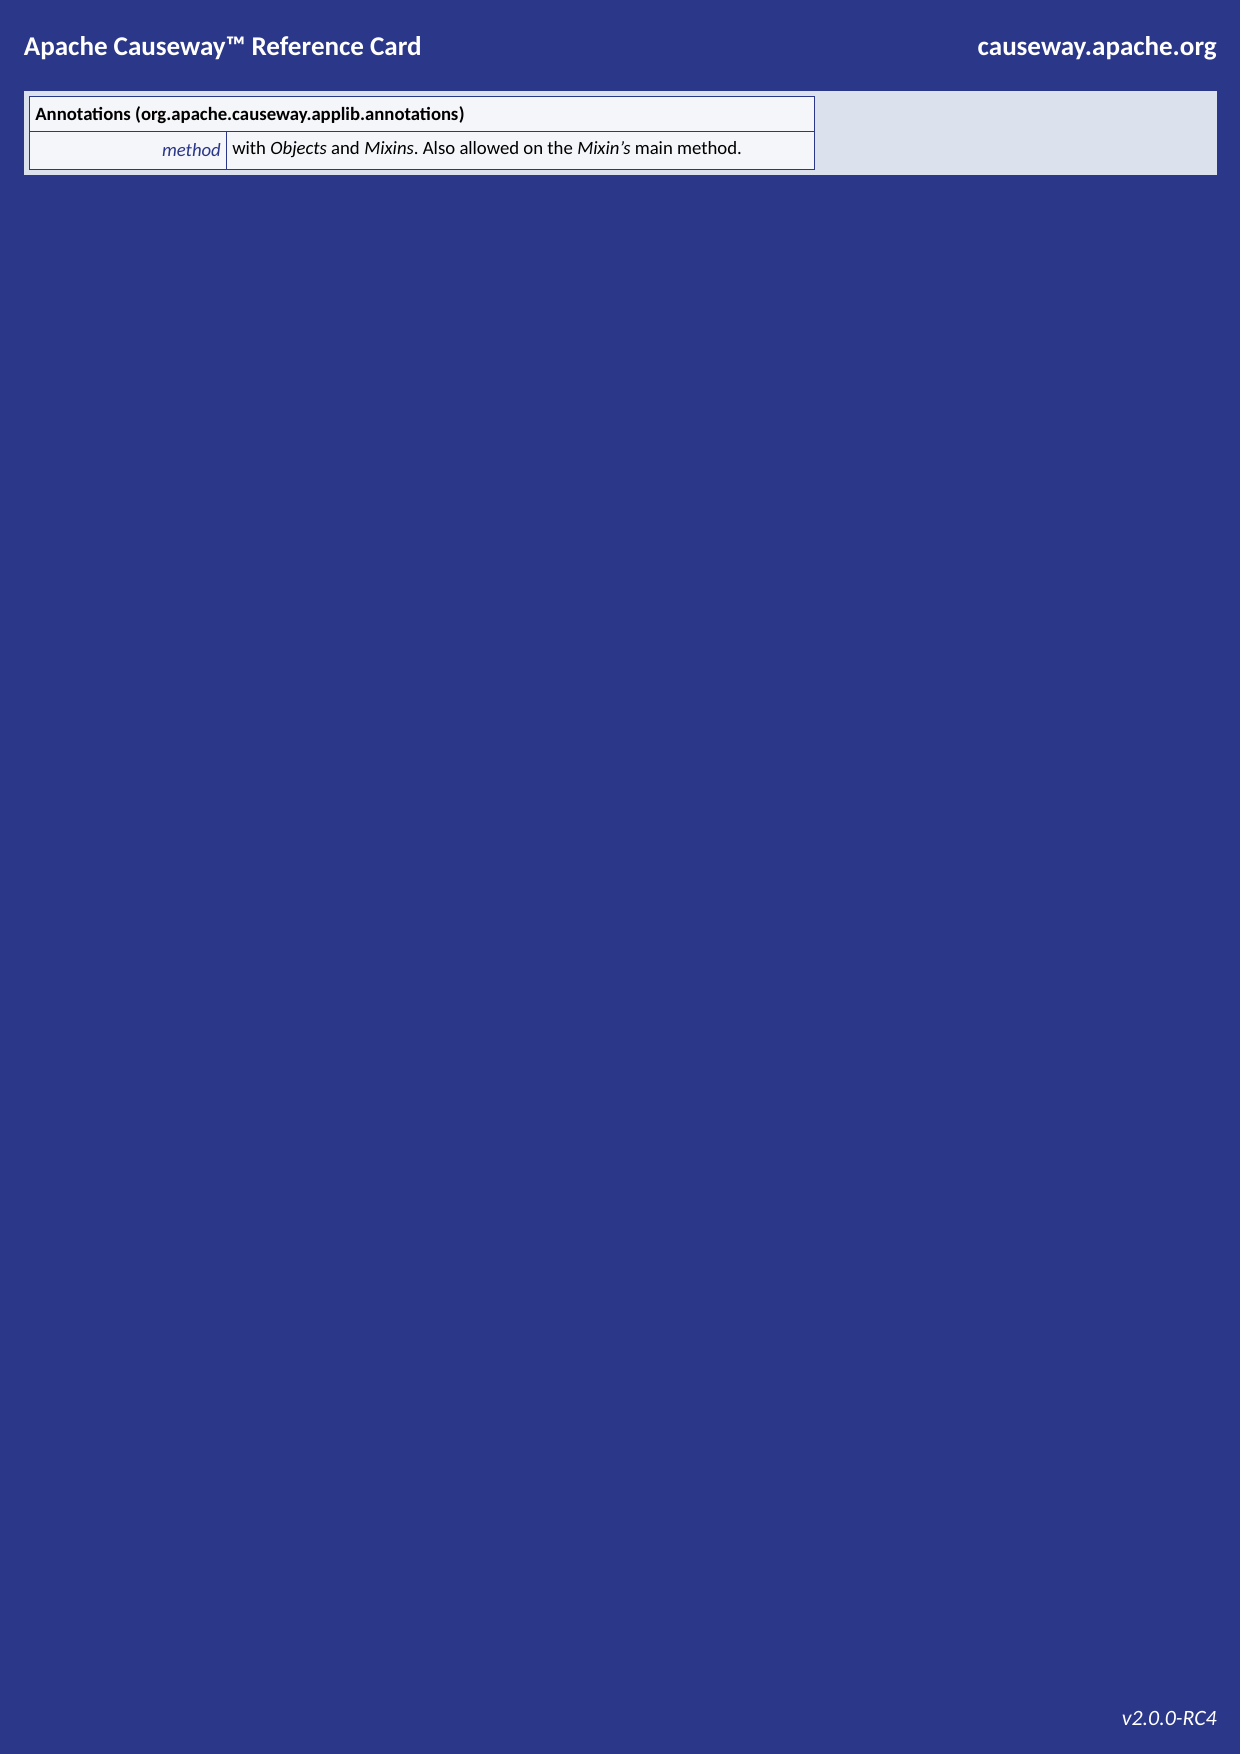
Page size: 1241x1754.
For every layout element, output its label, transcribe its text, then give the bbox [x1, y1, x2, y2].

table_header [820, 91, 1217, 175]
table_cell with Objects and Mixins. Also allowed on the Mixin’s main method. [227, 132, 814, 169]
table_header [24, 91, 820, 175]
table_cell method [30, 132, 226, 169]
table_header Annotations (org.apache.causeway.applib.annotations) [30, 97, 814, 131]
